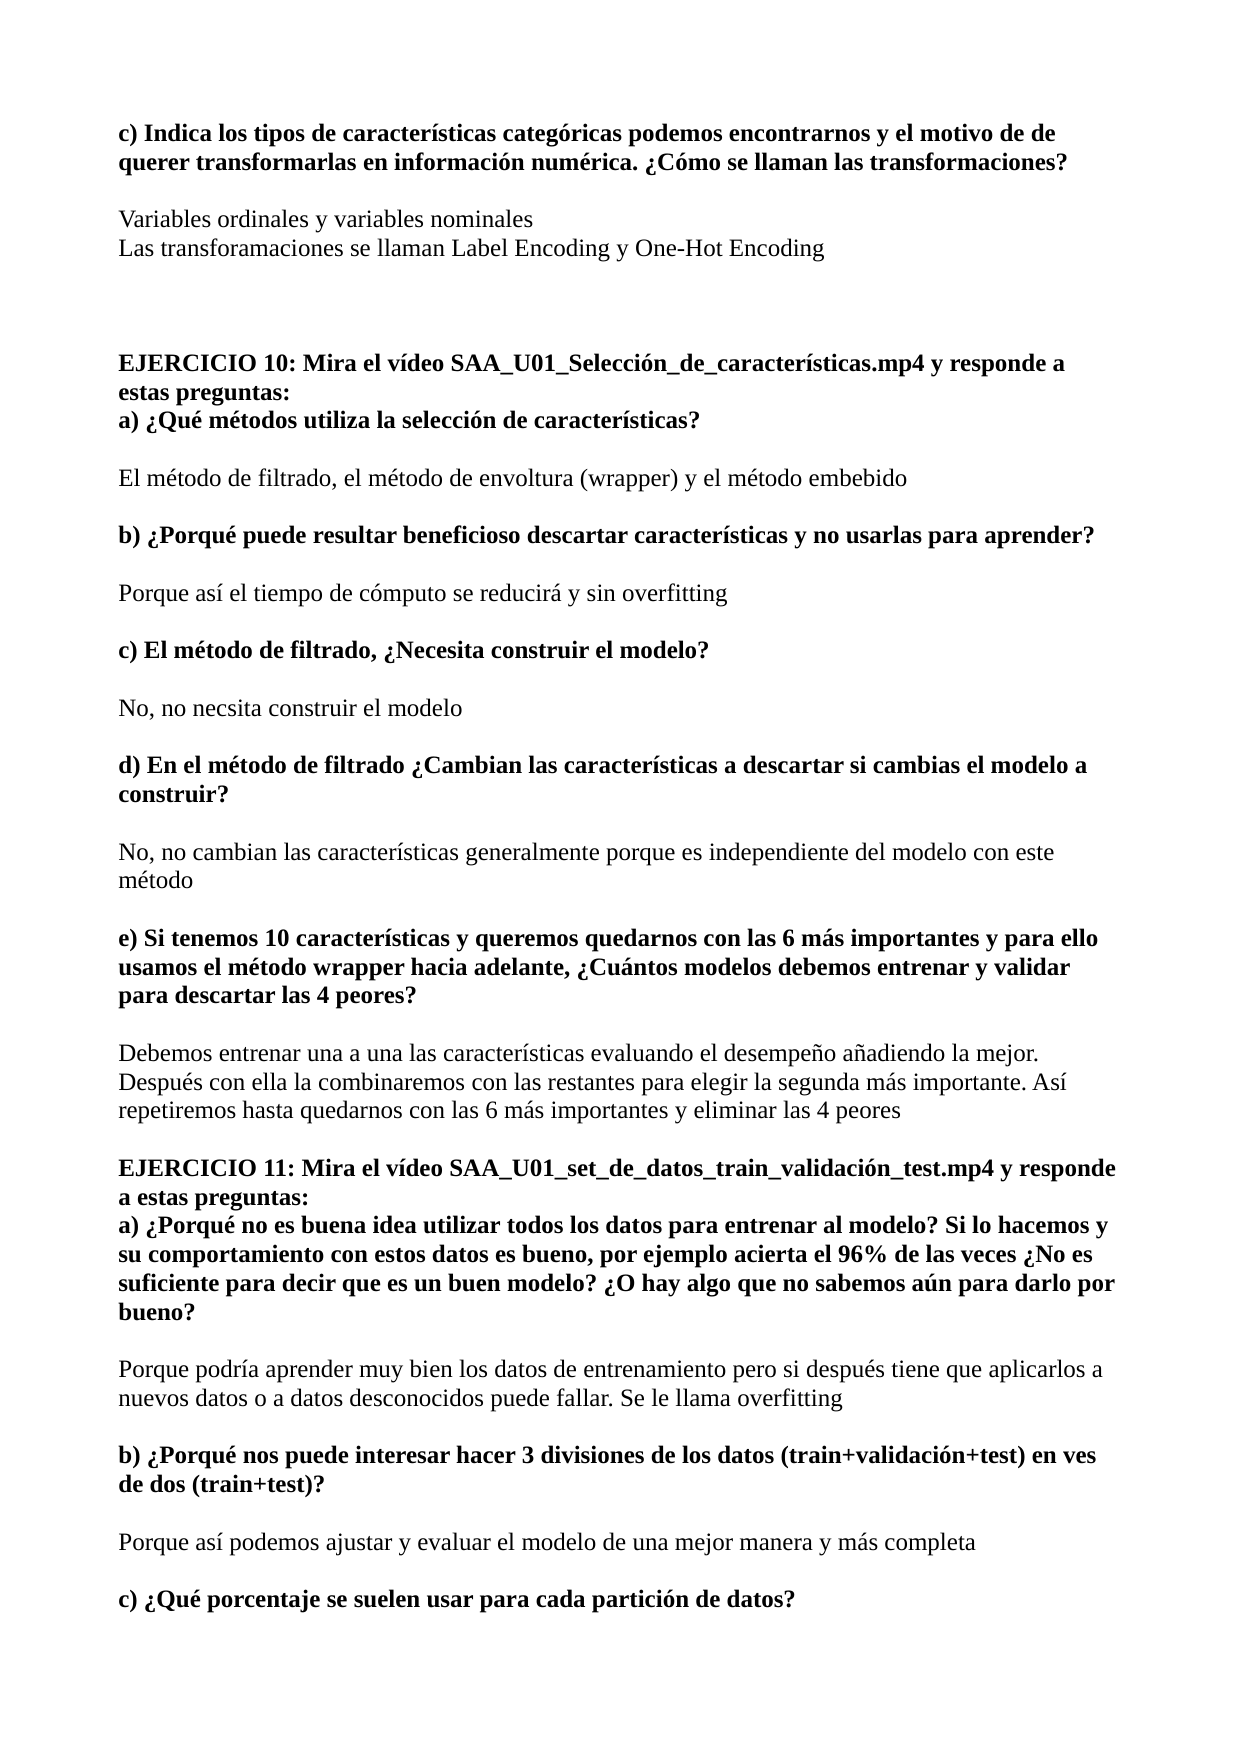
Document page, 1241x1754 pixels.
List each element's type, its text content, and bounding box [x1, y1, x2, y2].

text c) ¿Qué porcentaje se suelen usar para cada partición de datos? [118, 1584, 1122, 1613]
text c) El método de filtrado, ¿Necesita construir el modelo? [118, 636, 1122, 664]
text EJERCICIO 10: Mira el vídeo SAA_U01_Selección_de_características.mp4 y responde a estas preguntas: [118, 348, 1122, 406]
text Porque podría aprender muy bien los datos de entrenamiento pero si después tiene que aplicarlos a nuevos datos o a datos desconocidos puede fallar. Se le llama overfitting [118, 1354, 1122, 1412]
text b) ¿Porqué nos puede interesar hacer 3 divisiones de los datos (train+validación+test) en ves de dos (train+test)? [118, 1441, 1122, 1498]
text e) Si tenemos 10 características y queremos quedarnos con las 6 más importantes y para ello usamos el método wrapper hacia adelante, ¿Cuántos modelos debemos entrenar y validar para descartar las 4 peores? [118, 923, 1122, 1009]
text El método de filtrado, el método de envoltura (wrapper) y el método embebido [118, 463, 1122, 492]
text c) Indica los tipos de características categóricas podemos encontrarnos y el motivo de de querer transformarlas en información numérica. ¿Cómo se llaman las transformaciones? [118, 118, 1122, 176]
text No, no necsita construir el modelo [118, 693, 1122, 722]
text No, no cambian las características generalmente porque es independiente del modelo con este método [118, 837, 1122, 894]
text Porque así podemos ajustar y evaluar el modelo de una mejor manera y más completa [118, 1527, 1122, 1556]
text EJERCICIO 11: Mira el vídeo SAA_U01_set_de_datos_train_validación_test.mp4 y responde a estas preguntas: [118, 1153, 1122, 1211]
text Variables ordinales y variables nominales [118, 204, 1122, 233]
text Porque así el tiempo de cómputo se reducirá y sin overfitting [118, 578, 1122, 607]
text a) ¿Qué métodos utiliza la selección de características? [118, 406, 1122, 434]
text d) En el método de filtrado ¿Cambian las características a descartar si cambias el modelo a construir? [118, 751, 1122, 808]
text Debemos entrenar una a una las características evaluando el desempeño añadiendo la mejor. Después con ella la combinaremos con las restantes para elegir la segunda más importante. Así repetiremos hasta quedarnos con las 6 más importantes y eliminar las 4 peores [118, 1038, 1122, 1124]
text b) ¿Porqué puede resultar beneficioso descartar características y no usarlas para aprender? [118, 521, 1122, 549]
text Las transforamaciones se llaman Label Encoding y One-Hot Encoding [118, 233, 1122, 262]
text a) ¿Porqué no es buena idea utilizar todos los datos para entrenar al modelo? Si lo hacemos y su comportamiento con estos datos es bueno, por ejemplo acierta el 96% de las veces ¿No es suficiente para decir que es un buen modelo? ¿O hay algo que no sabemos aún para darlo por bueno? [118, 1211, 1122, 1326]
